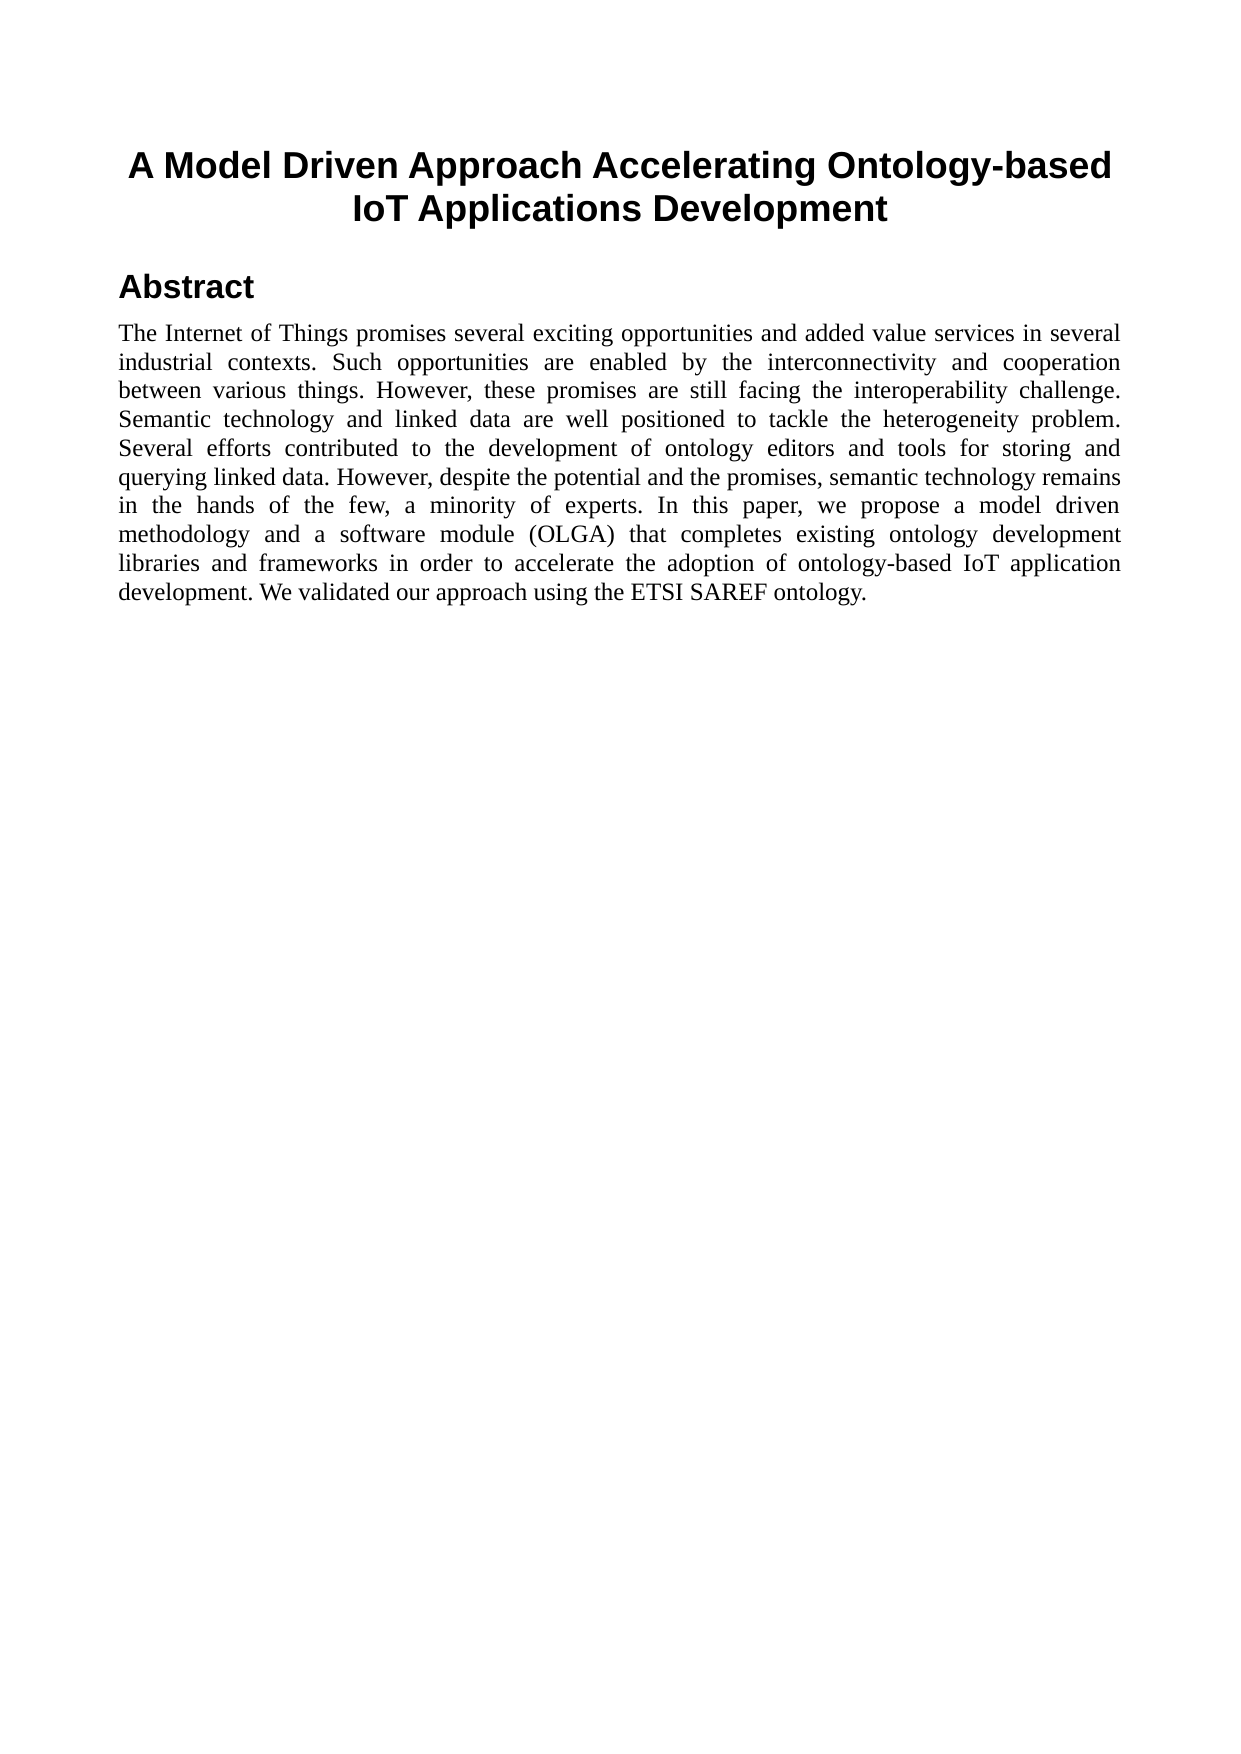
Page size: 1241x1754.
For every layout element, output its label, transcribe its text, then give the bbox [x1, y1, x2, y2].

text The Internet of Things promises several exciting opportunities and added value services in several industrial contexts. Such opportunities are enabled by the interconnectivity and cooperation between various things. However, these promises are still facing the interoperability challenge. Semantic technology and linked data are well positioned to tackle the heterogeneity problem. Several efforts contributed to the development of ontology editors and tools for storing and querying linked data. However, despite the potential and the promises, semantic technology remains in the hands of the few, a minority of experts. In this paper, we propose a model driven methodology and a software module (OLGA) that completes existing ontology development libraries and frameworks in order to accelerate the adoption of ontology-based IoT application development. We validated our approach using the ETSI SAREF ontology. [118, 318, 1122, 606]
subtitle Abstract [118, 267, 1122, 306]
title A Model Driven Approach Accelerating Ontology-based IoT Applications Development [118, 143, 1122, 229]
